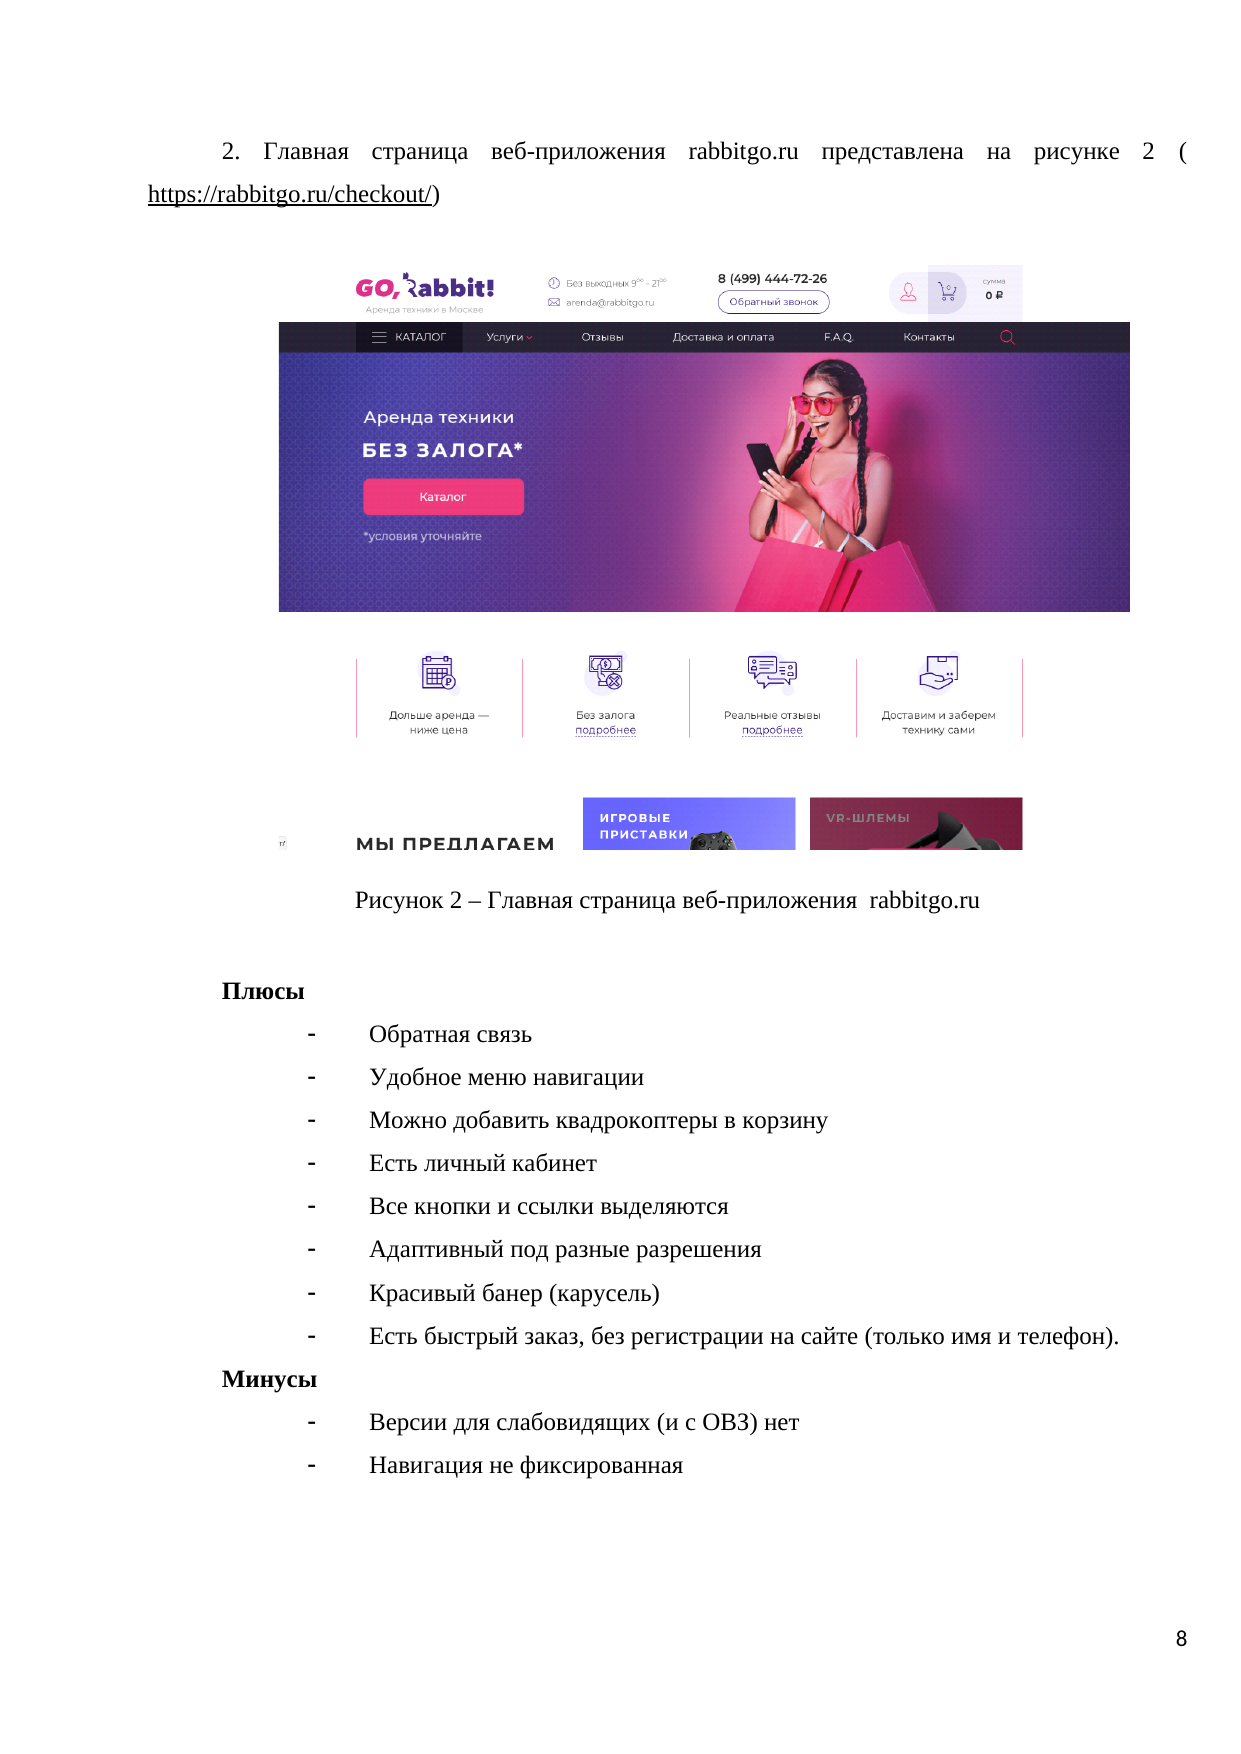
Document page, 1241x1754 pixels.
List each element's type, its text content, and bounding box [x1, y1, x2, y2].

list Есть личный кабинет [266, 1148, 1187, 1177]
list Обратная связь [266, 1019, 1187, 1048]
list Навигация не фиксированная [266, 1450, 1187, 1479]
list Адаптивный под разные разрешения [266, 1234, 1187, 1263]
text Плюсы [148, 976, 1187, 1004]
text 2. Главная страница веб-приложения rabbitgo.ru представлена на рисунке 2 ( https://rabbitgo.ru/checkout/) [148, 136, 1187, 208]
list Все кнопки и ссылки выделяются [266, 1191, 1187, 1220]
list Версии для слабовидящих (и с ОВЗ) нет [266, 1407, 1187, 1436]
list Удобное меню навигации [266, 1062, 1187, 1091]
list Есть быстрый заказ, без регистрации на сайте (только имя и телефон). [266, 1321, 1187, 1349]
text Минусы [148, 1364, 1187, 1393]
list Можно добавить квадрокоптеры в корзину [266, 1105, 1187, 1134]
list Красивый банер (карусель) [266, 1278, 1187, 1306]
text Рисунок 2 – Главная страница веб-приложения rabbitgo.ru [148, 885, 1187, 914]
